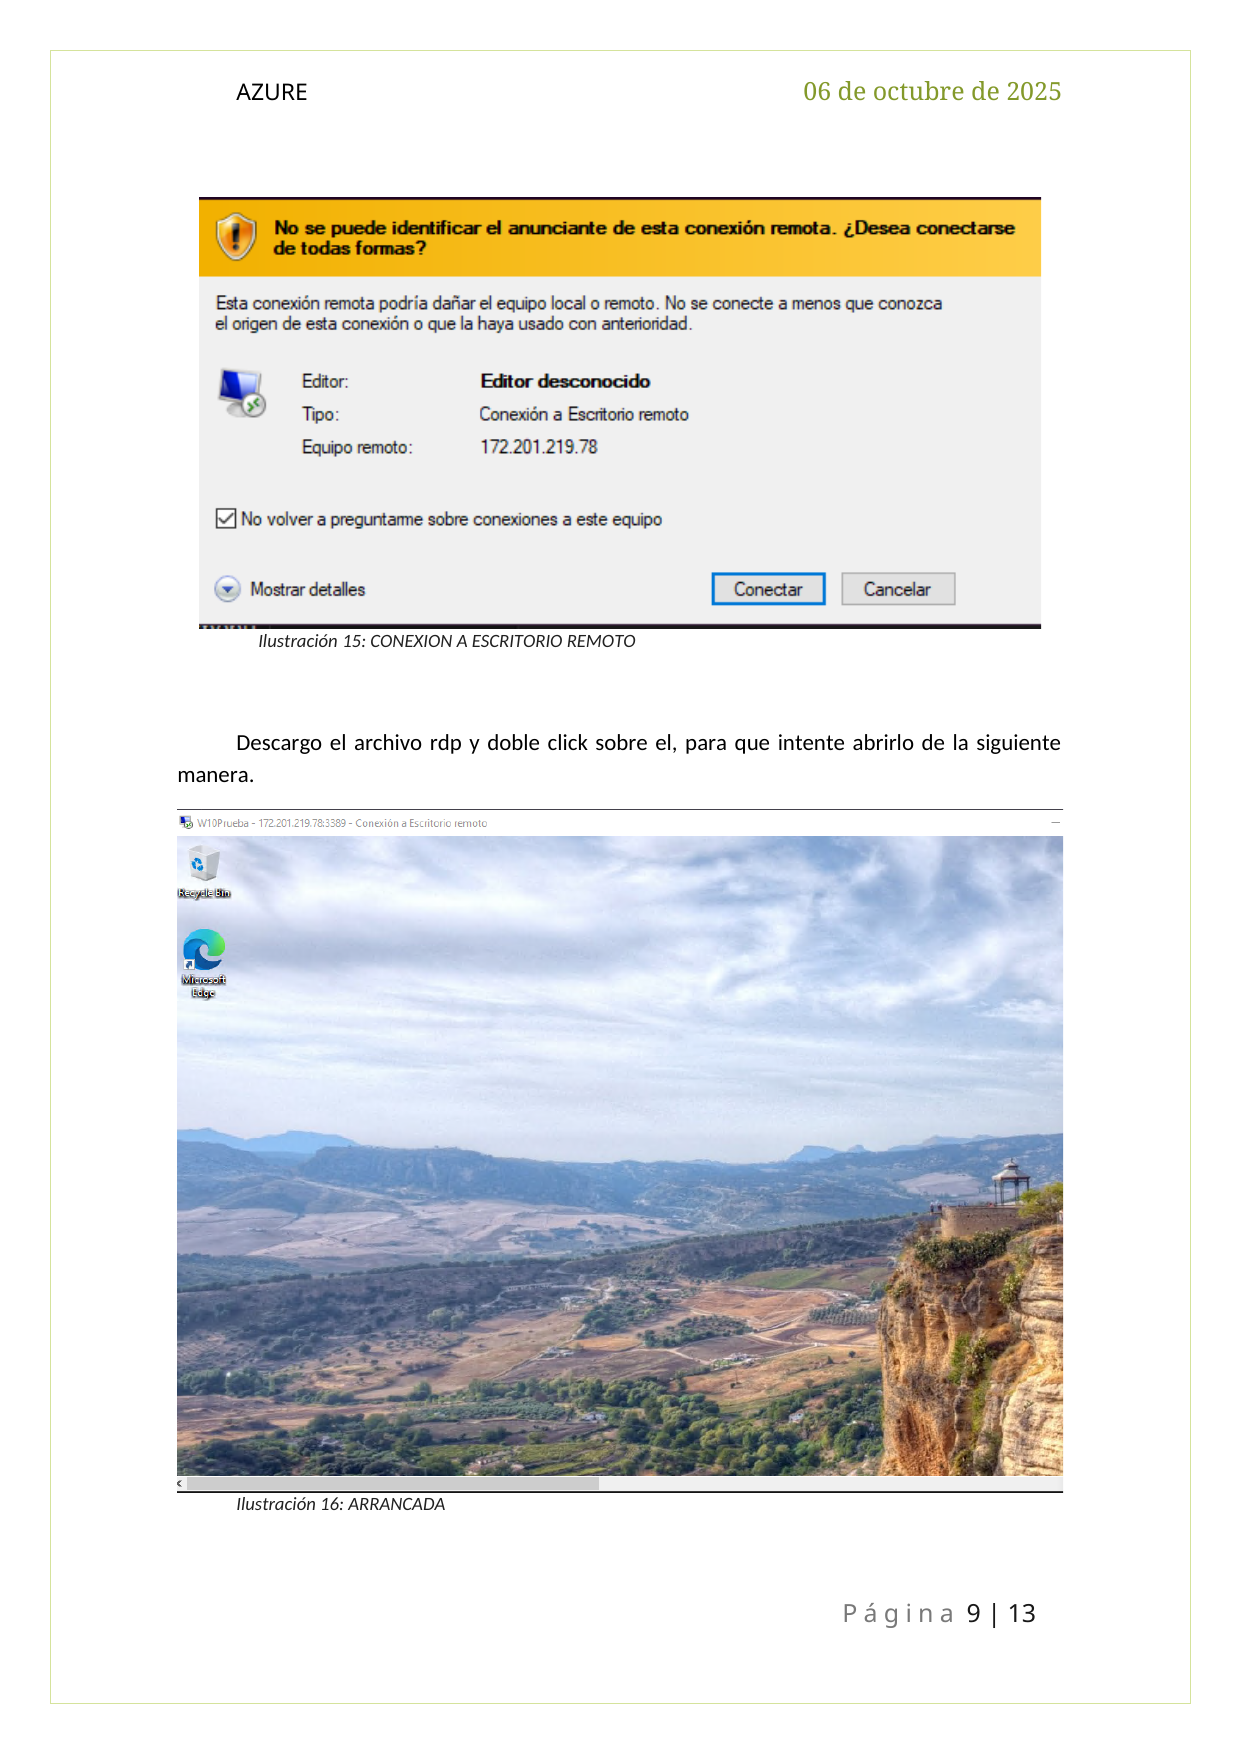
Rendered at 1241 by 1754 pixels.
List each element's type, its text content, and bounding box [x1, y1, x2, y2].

text Ilustración 15: CONEXION A ESCRITORIO REMOTO [199, 629, 1041, 652]
text Descargo el archivo rdp y doble click sobre el, para que intente abrirlo de la siguiente manera. [177, 728, 1063, 788]
picture [177, 809, 1064, 1493]
text Ilustración 16: ARRANCADA [177, 1493, 1063, 1515]
picture [199, 197, 1042, 629]
